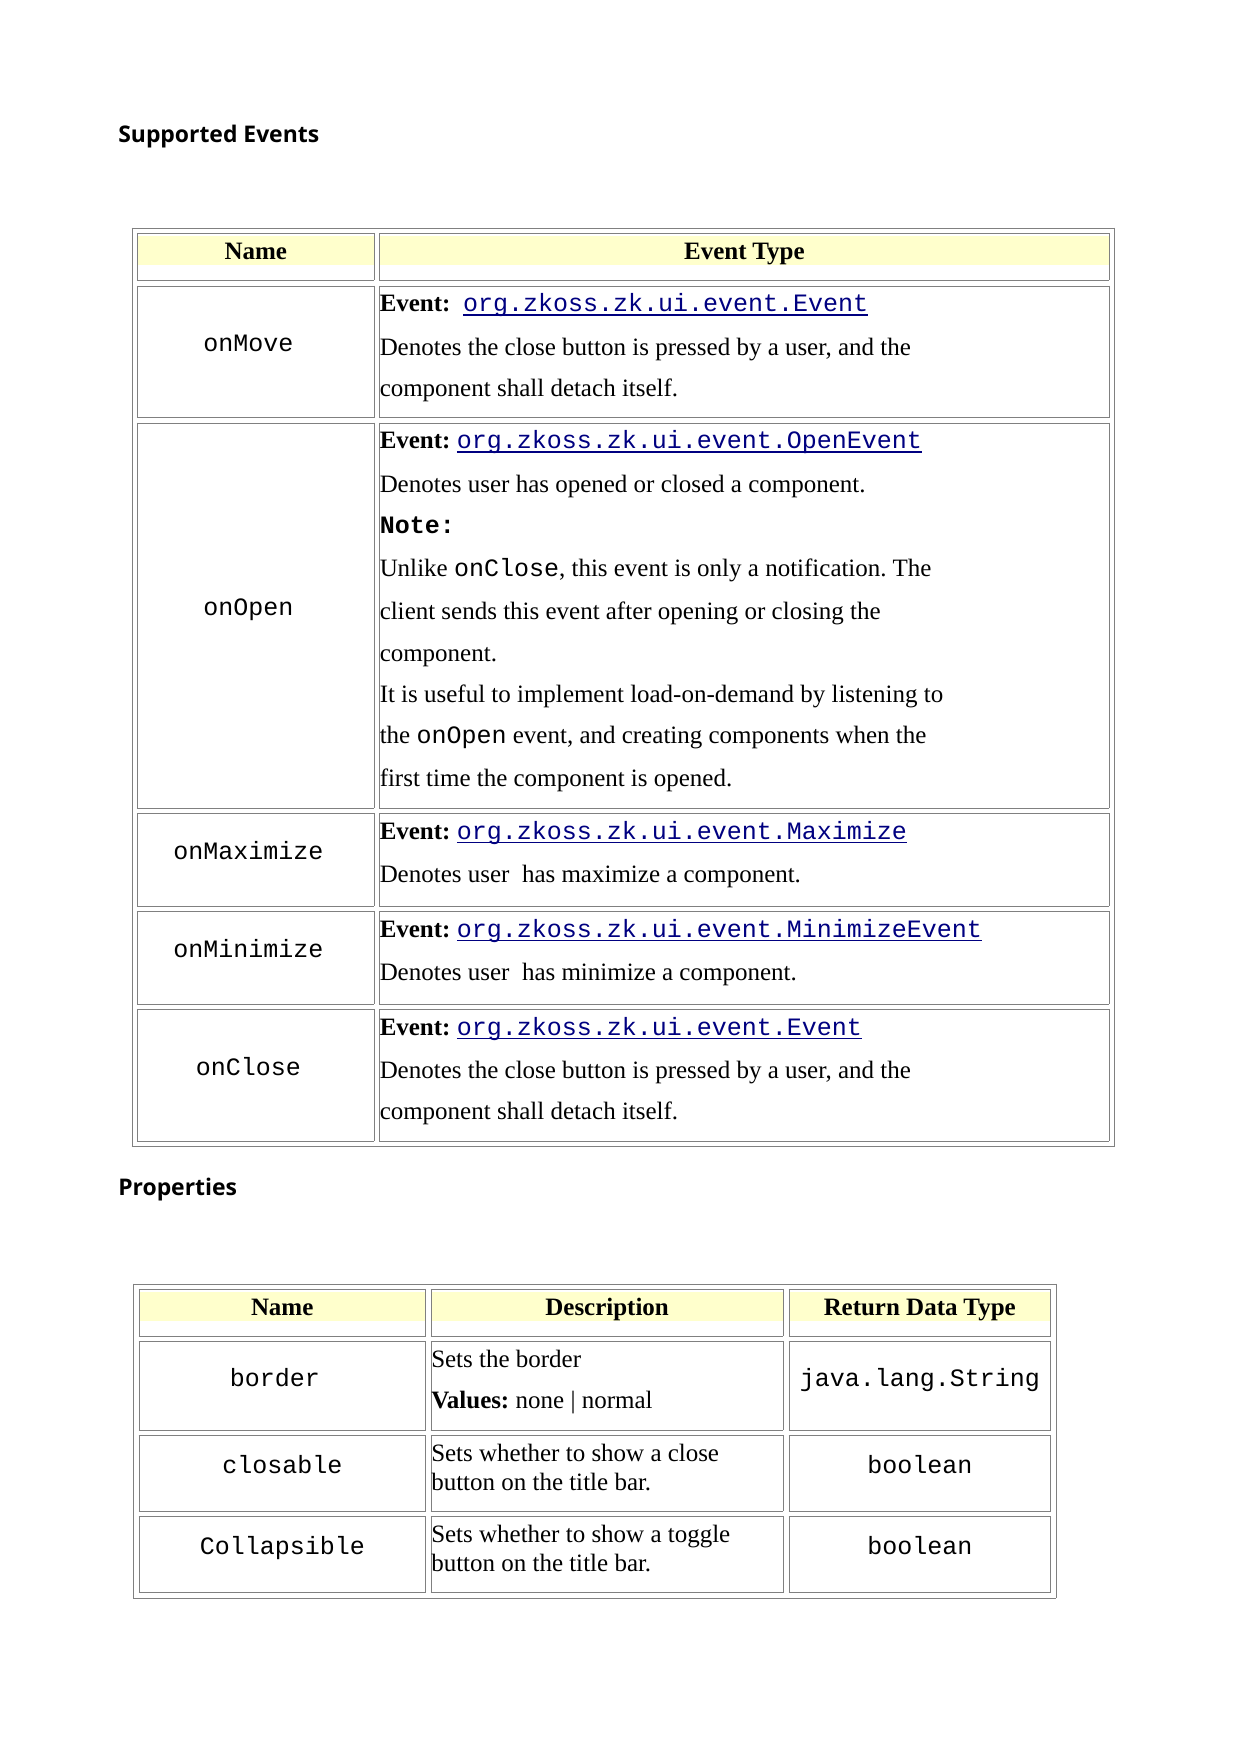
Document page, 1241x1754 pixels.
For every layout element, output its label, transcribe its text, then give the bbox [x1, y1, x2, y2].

table_cell Event: org.zkoss.zk.ui.event.Event Denotes the close button is pressed by a user, and the component shall detach itself. [377, 280, 1112, 417]
table_cell Event: org.zkoss.zk.ui.event.MinimizeEvent Denotes user has minimize a component. [377, 906, 1112, 1003]
table_cell Event: org.zkoss.zk.ui.event.OpenEvent Denotes user has opened or closed a component. Note: Unlike onClose, this event is only a notification. The client sends this event after opening or closing the component. It is useful to implement load-on-demand by listening to the onOpen event, and creating components when the first time the component is opened. [377, 417, 1112, 808]
table_header Return Data Type [786, 1285, 1053, 1336]
table_cell Event: org.zkoss.zk.ui.event.Event Denotes the close button is pressed by a user, and the component shall detach itself. [377, 1004, 1112, 1141]
table_cell Collapsible [136, 1511, 428, 1592]
table_cell onMinimize [134, 906, 377, 1003]
table_cell border [136, 1336, 428, 1430]
subtitle Properties [118, 1171, 1122, 1202]
table_cell boolean [786, 1511, 1053, 1592]
table_cell boolean [786, 1430, 1053, 1511]
table_header Event Type [377, 229, 1112, 280]
table_header Name [134, 229, 377, 280]
table_header Name [136, 1285, 428, 1336]
table_cell onMaximize [134, 808, 377, 906]
table_cell Sets the border Values: none | normal [428, 1336, 786, 1430]
table_cell Sets whether to show a toggle button on the title bar. [428, 1511, 786, 1592]
table_cell Sets whether to show a close button on the title bar. [428, 1430, 786, 1511]
table_cell Event: org.zkoss.zk.ui.event.Maximize Denotes user has maximize a component. [377, 808, 1112, 906]
table_cell java.lang.String [786, 1336, 1053, 1430]
table_cell onMove [134, 280, 377, 417]
subtitle Supported Events [118, 118, 1122, 149]
table_header Description [428, 1285, 786, 1336]
table_cell closable [136, 1430, 428, 1511]
table_cell onOpen [134, 417, 377, 808]
table_cell onClose [134, 1004, 377, 1141]
